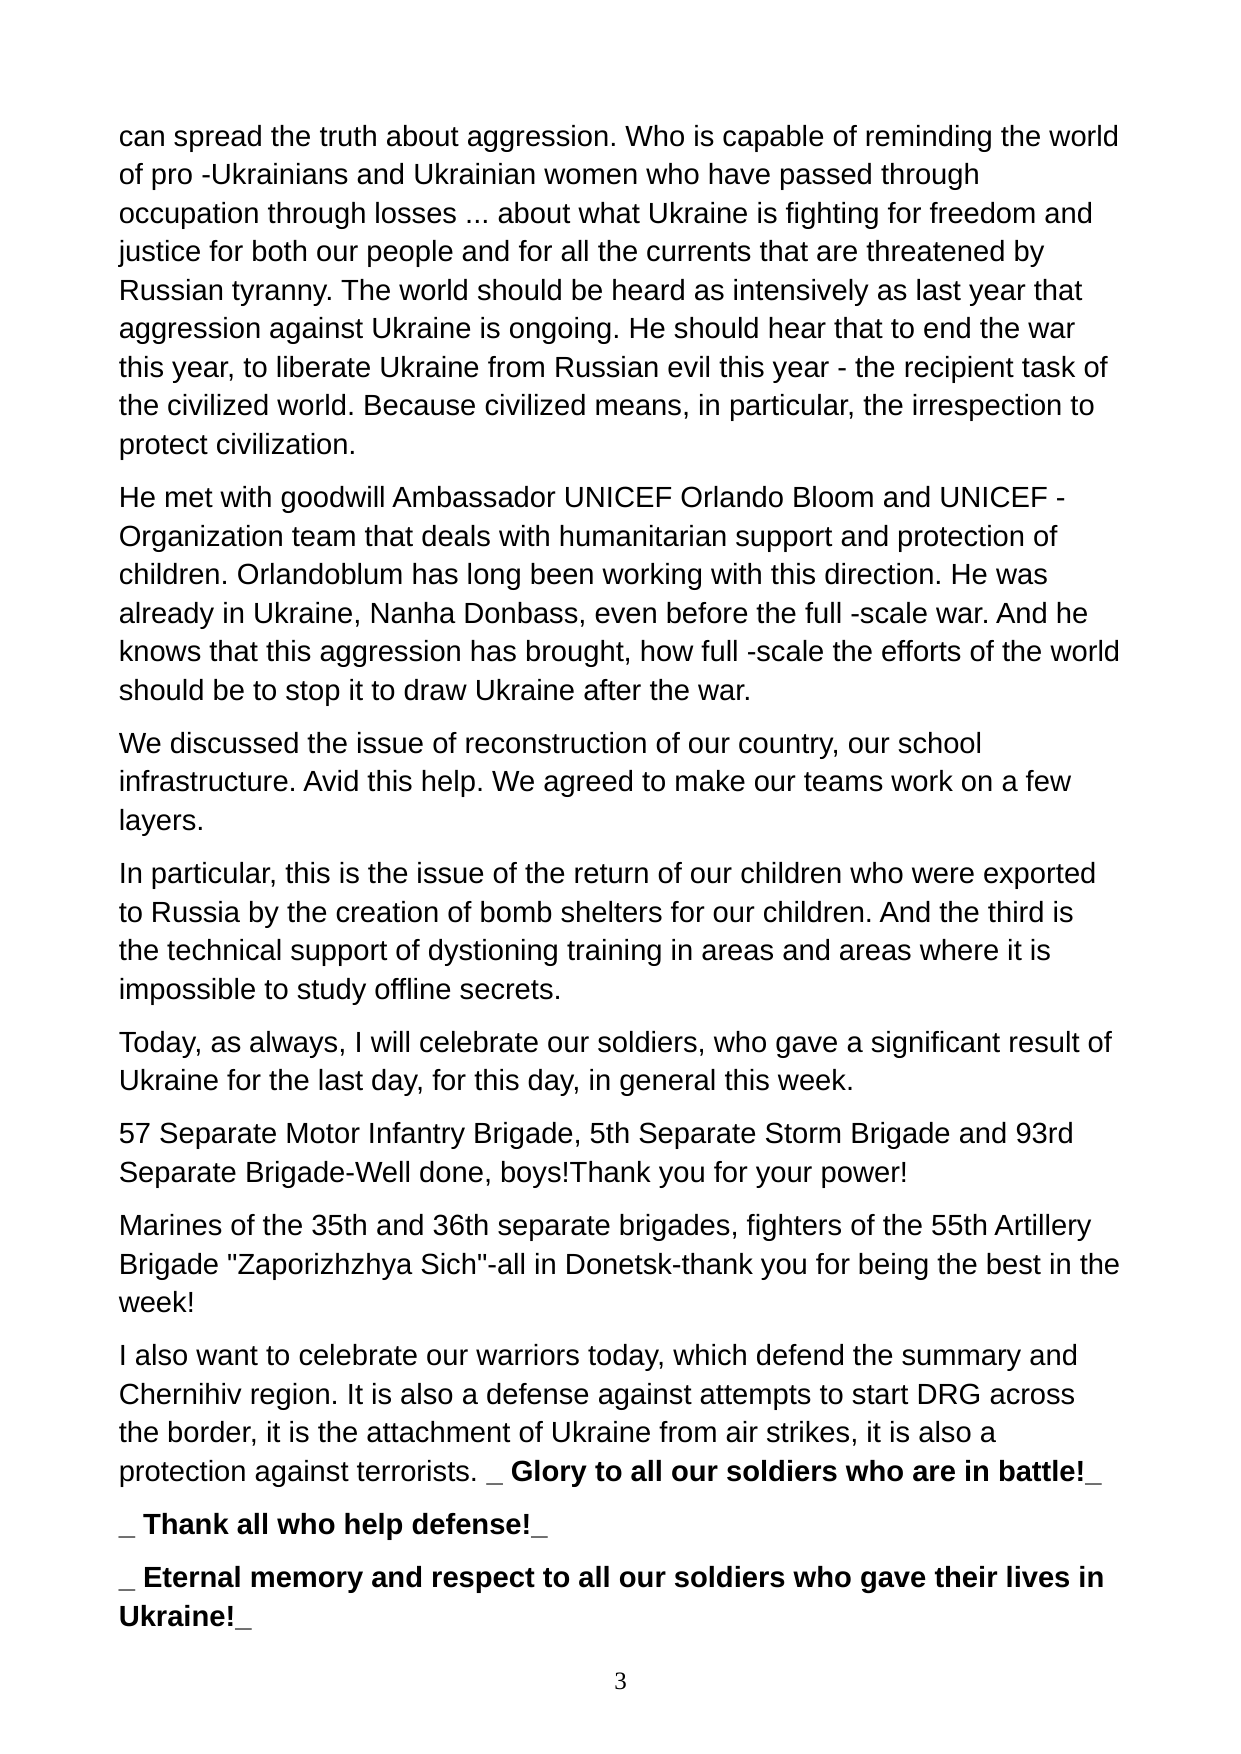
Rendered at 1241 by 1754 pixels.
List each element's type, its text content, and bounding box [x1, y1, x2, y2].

text In particular, this is the issue of the return of our children who were exported to Russia by the creation of bomb shelters for our children. And the third is the technical support of dystioning training in areas and areas where it is impossible to study offline secrets. [118, 856, 1122, 1005]
text I also want to celebrate our warriors today, which defend the summary and Chernihiv region. It is also a defense against attempts to start DRG across the border, it is the attachment of Ukraine from air strikes, it is also a protection against terrorists. _ Glory to all our soldiers who are in battle!_ [118, 1338, 1122, 1487]
text _ Thank all who help defense!_ [118, 1507, 1122, 1541]
text Today, as always, I will celebrate our soldiers, who gave a significant result of Ukraine for the last day, for this day, in general this week. [118, 1025, 1122, 1097]
text He met with goodwill Ambassador UNICEF Orlando Bloom and UNICEF -Organization team that deals with humanitarian support and protection of children. Orlandoblum has long been working with this direction. He was already in Ukraine, Nanha Donbass, even before the full -scale war. And he knows that this aggression has brought, how full -scale the efforts of the world should be to stop it to draw Ukraine after the war. [118, 480, 1122, 706]
text 57 Separate Motor Infantry Brigade, 5th Separate Storm Brigade and 93rd Separate Brigade-Well done, boys!Thank you for your power! [118, 1116, 1122, 1188]
text can spread the truth about aggression. Who is capable of reminding the world of pro -Ukrainians and Ukrainian women who have passed through occupation through losses ... about what Ukraine is fighting for freedom and justice for both our people and for all the currents that are threatened by Russian tyranny. The world should be heard as intensively as last year that aggression against Ukraine is ongoing. He should hear that to end the war this year, to liberate Ukraine from Russian evil this year - the recipient task of the civilized world. Because civilized means, in particular, the irrespection to protect civilization. [118, 118, 1122, 460]
text We discussed the issue of reconstruction of our country, our school infrastructure. Avid this help. We agreed to make our teams work on a few layers. [118, 726, 1122, 836]
text _ Eternal memory and respect to all our soldiers who gave their lives in Ukraine!_ [118, 1560, 1122, 1632]
text Marines of the 35th and 36th separate brigades, fighters of the 55th Artillery Brigade "Zaporizhzhya Sich"-all in Donetsk-thank you for being the best in the week! [118, 1208, 1122, 1319]
